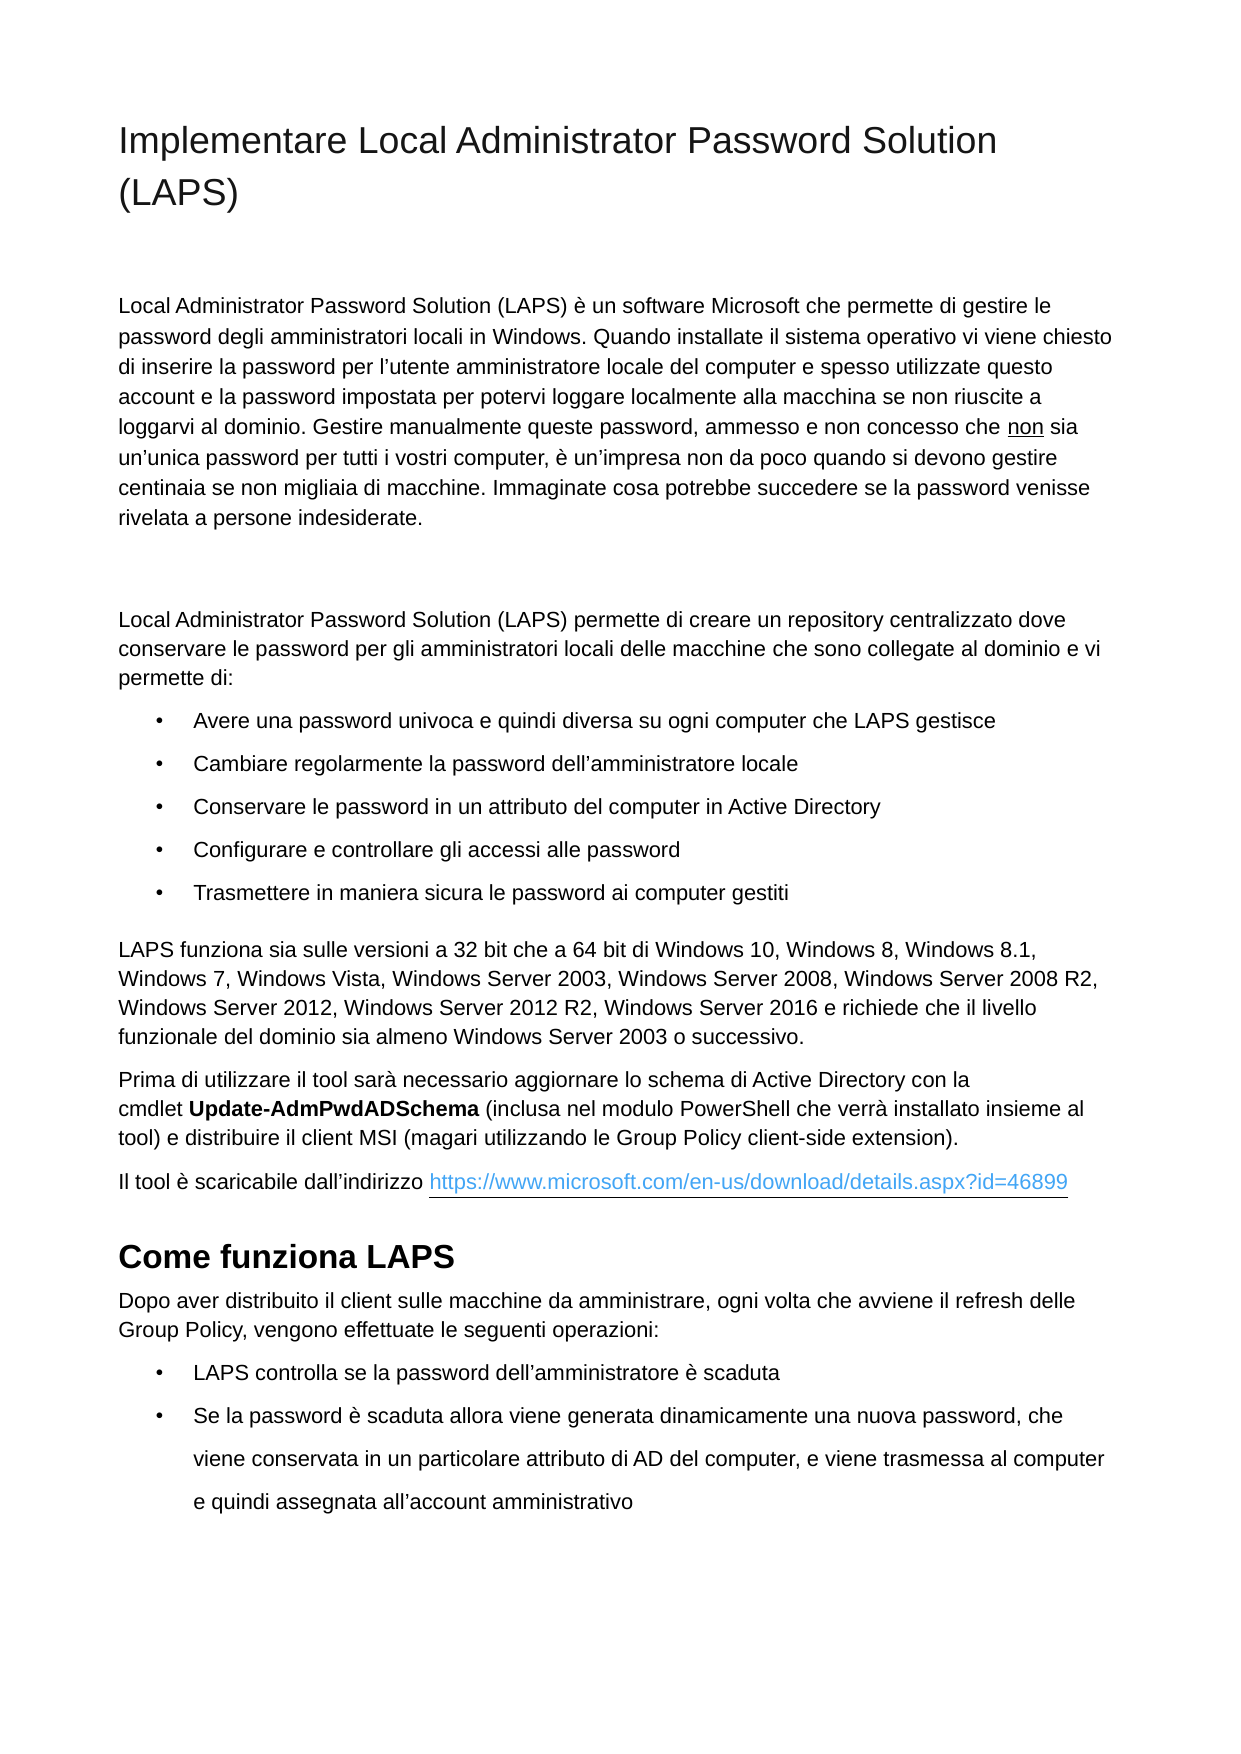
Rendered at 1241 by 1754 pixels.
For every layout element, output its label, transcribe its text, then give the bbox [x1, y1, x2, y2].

text Il tool è scaricabile dall’indirizzo https://www.microsoft.com/en-us/download/details.aspx?id=46899 [118, 1169, 1122, 1197]
list LAPS controlla se la password dell’amministratore è scaduta [156, 1360, 1122, 1385]
list Conservare le password in un attributo del computer in Active Directory [156, 794, 1122, 819]
list Avere una password univoca e quindi diversa su ogni computer che LAPS gestisce [156, 708, 1122, 733]
subtitle Come funziona LAPS [118, 1237, 1122, 1275]
list Trasmettere in maniera sicura le password ai computer gestiti [156, 879, 1122, 905]
text LAPS funziona sia sulle versioni a 32 bit che a 64 bit di Windows 10, Windows 8, Windows 8.1, Windows 7, Windows Vista, Windows Server 2003, Windows Server 2008, Windows Server 2008 R2, Windows Server 2012, Windows Server 2012 R2, Windows Server 2016 e richiede che il livello funzionale del dominio sia almeno Windows Server 2003 o successivo. [118, 937, 1122, 1049]
text Dopo aver distribuito il client sulle macchine da amministrare, ogni volta che avviene il refresh delle Group Policy, vengono effettuate le seguenti operazioni: [118, 1288, 1122, 1342]
subtitle Implementare Local Administrator Password Solution (LAPS) [118, 118, 1122, 213]
list Se la password è scaduta allora viene generata dinamicamente una nuova password, che viene conservata in un particolare attributo di AD del computer, e viene trasmessa al computer e quindi assegnata all’account amministrativo [156, 1403, 1122, 1514]
text Local Administrator Password Solution (LAPS) permette di creare un repository centralizzato dove conservare le password per gli amministratori locali delle macchine che sono collegate al dominio e vi permette di: [118, 607, 1122, 690]
list Configurare e controllare gli accessi alle password [156, 837, 1122, 862]
text Prima di utilizzare il tool sarà necessario aggiornare lo schema di Active Directory con la cmdlet Update-AdmPwdADSchema (inclusa nel modulo PowerShell che verrà installato insieme al tool) e distribuire il client MSI (magari utilizzando le Group Policy client-side extension). [118, 1067, 1122, 1151]
list Cambiare regolarmente la password dell’amministratore locale [156, 751, 1122, 776]
subtitle Local Administrator Password Solution (LAPS) è un software Microsoft che permette di gestire le password degli amministratori locali in Windows. Quando installate il sistema operativo vi viene chiesto di inserire la password per l’utente amministratore locale del computer e spesso utilizzate questo account e la password impostata per potervi loggare localmente alla macchina se non riuscite a loggarvi al dominio. Gestire manualmente queste password, ammesso e non concesso che non sia un’unica password per tutti i vostri computer, è un’impresa non da poco quando si devono gestire centinaia se non migliaia di macchine. Immaginate cosa potrebbe succedere se la password venisse rivelata a persone indesiderate. [118, 293, 1122, 530]
